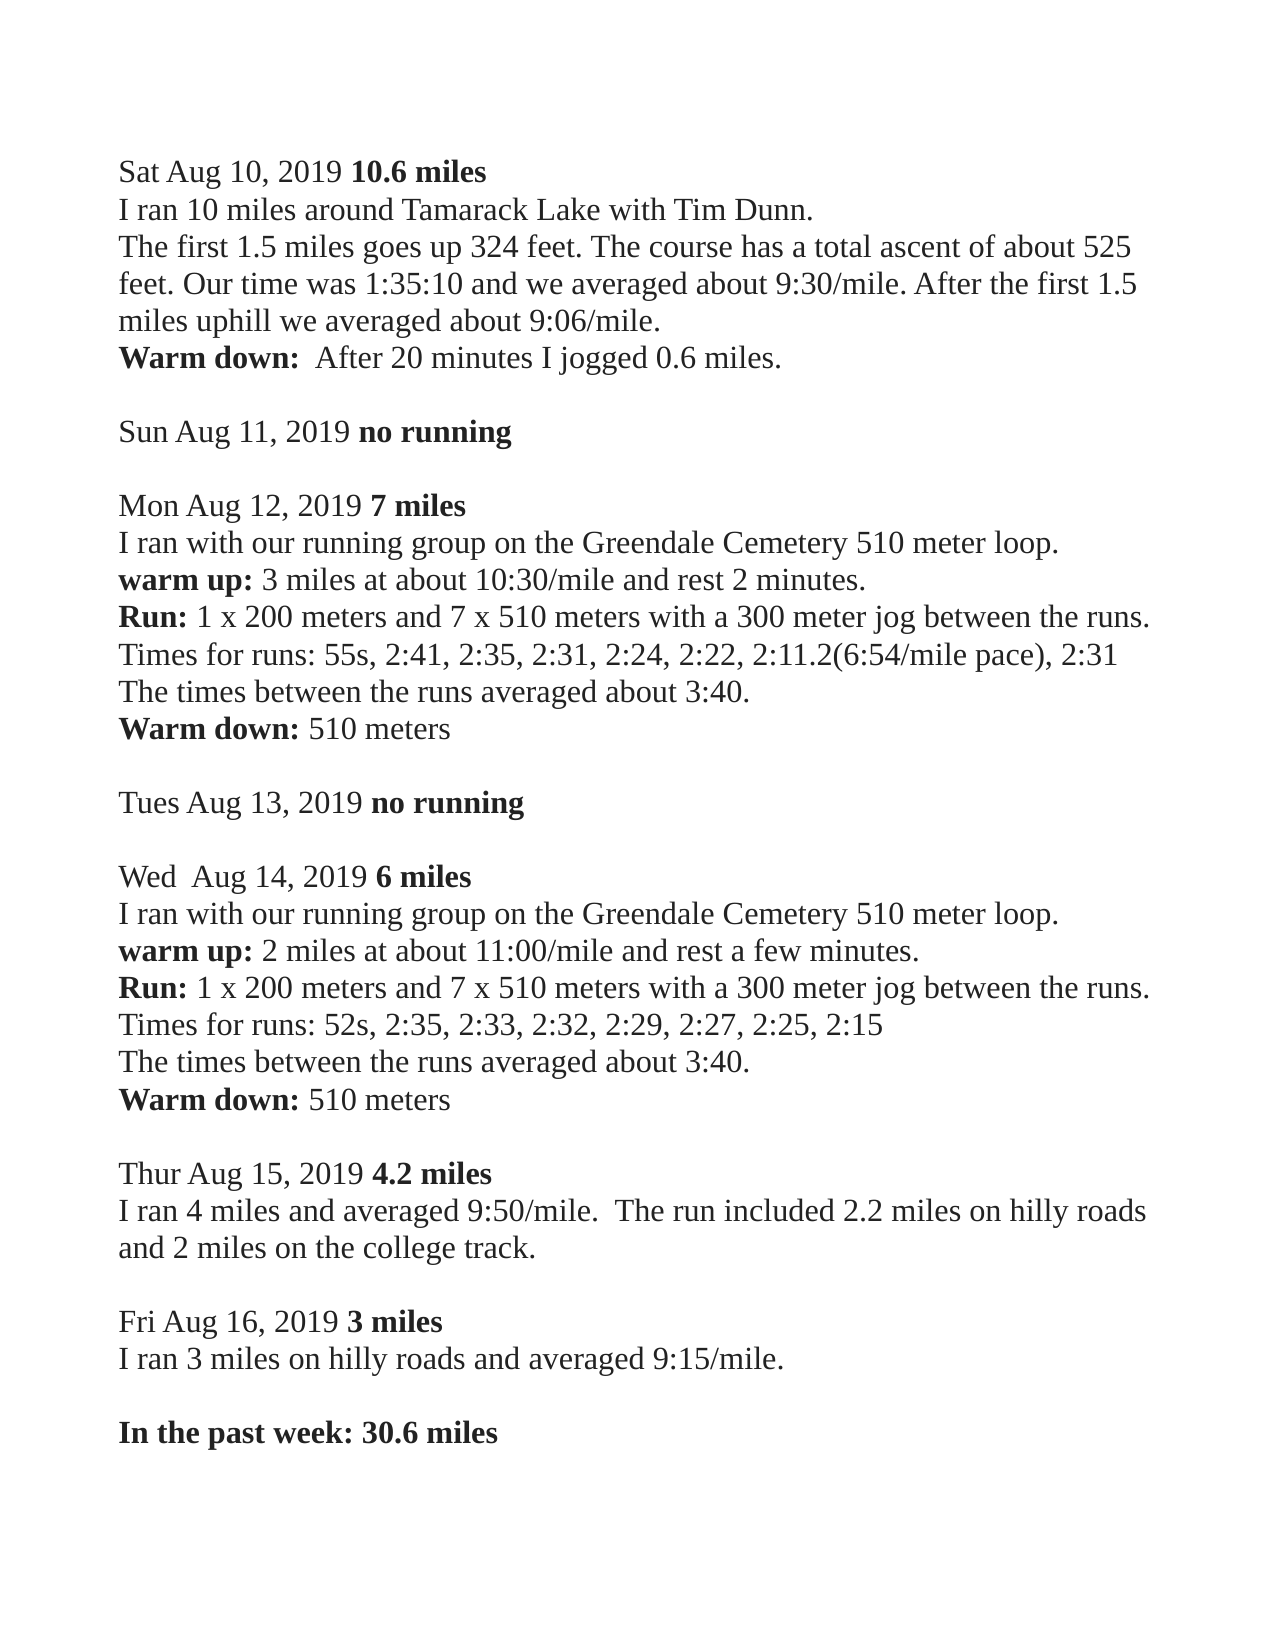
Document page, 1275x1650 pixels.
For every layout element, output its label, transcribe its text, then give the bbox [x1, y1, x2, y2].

text Times for runs: 52s, 2:35, 2:33, 2:32, 2:29, 2:27, 2:25, 2:15 [118, 1006, 1161, 1043]
text warm up: 3 miles at about 10:30/mile and rest 2 minutes. [118, 561, 1161, 598]
text I ran with our running group on the Greendale Cemetery 510 meter loop. [118, 894, 1161, 932]
text I ran 4 miles and averaged 9:50/mile. The run included 2.2 miles on hilly roads and 2 miles on the college track. [118, 1191, 1161, 1265]
text The times between the runs averaged about 3:40. [118, 672, 1161, 709]
text Sun Aug 11, 2019 no running [118, 412, 1161, 449]
text Run: 1 x 200 meters and 7 x 510 meters with a 300 meter jog between the runs. [118, 969, 1161, 1006]
text Warm down: After 20 minutes I jogged 0.6 miles. [118, 338, 1161, 375]
text Tues Aug 13, 2019 no running [118, 783, 1161, 820]
text I ran 3 miles on hilly roads and averaged 9:15/mile. [118, 1339, 1161, 1377]
text I ran with our running group on the Greendale Cemetery 510 meter loop. [118, 524, 1161, 561]
text In the past week: 30.6 miles [118, 1414, 1161, 1451]
text Fri Aug 16, 2019 3 miles [118, 1302, 1161, 1339]
text The first 1.5 miles goes up 324 feet. The course has a total ascent of about 525 feet. Our time was 1:35:10 and we averaged about 9:30/mile. After the first 1.5 miles uphill we averaged about 9:06/mile. [118, 227, 1161, 338]
text Warm down: 510 meters [118, 709, 1161, 746]
text The times between the runs averaged about 3:40. [118, 1043, 1161, 1080]
text Run: 1 x 200 meters and 7 x 510 meters with a 300 meter jog between the runs. [118, 598, 1161, 635]
text Warm down: 510 meters [118, 1080, 1161, 1117]
text Mon Aug 12, 2019 7 miles [118, 487, 1161, 524]
text warm up: 2 miles at about 11:00/mile and rest a few minutes. [118, 932, 1161, 969]
text Times for runs: 55s, 2:41, 2:35, 2:31, 2:24, 2:22, 2:11.2(6:54/mile pace), 2:31 [118, 635, 1161, 672]
text Thur Aug 15, 2019 4.2 miles [118, 1154, 1161, 1191]
text Sat Aug 10, 2019 10.6 miles [118, 153, 1161, 190]
text Wed Aug 14, 2019 6 miles [118, 857, 1161, 894]
text I ran 10 miles around Tamarack Lake with Tim Dunn. [118, 190, 1161, 227]
